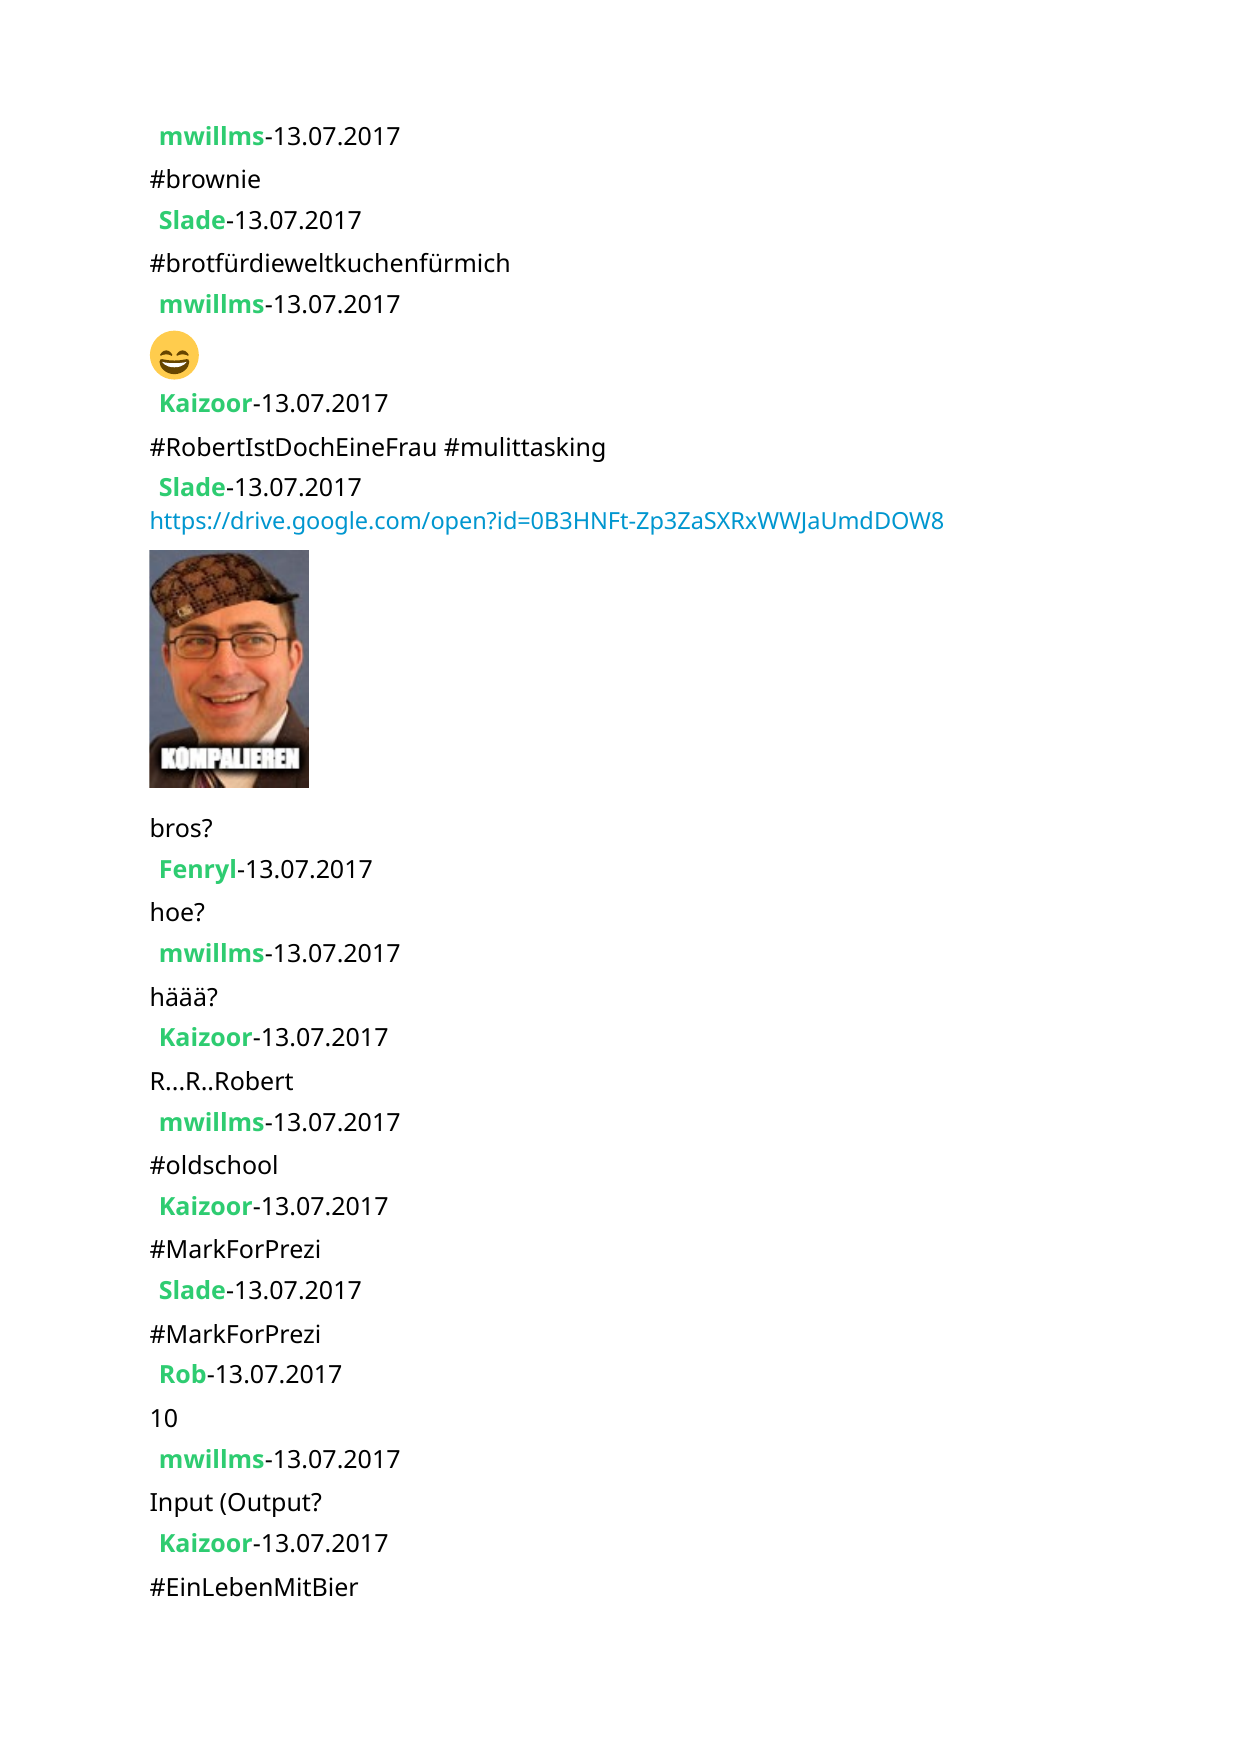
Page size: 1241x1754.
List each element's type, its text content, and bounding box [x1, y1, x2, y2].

text #brotfürdieweltkuchenfürmich [149, 246, 1081, 280]
subtitle Kaizoor-13.07.2017 [159, 386, 1081, 420]
picture [149, 550, 309, 788]
subtitle Slade-13.07.2017 [159, 1273, 1081, 1307]
text häää? [149, 979, 1081, 1013]
subtitle Kaizoor-13.07.2017 [159, 1020, 1081, 1054]
text Input (Output? [149, 1485, 1081, 1519]
subtitle Rob-13.07.2017 [159, 1357, 1081, 1391]
subtitle mwillms-13.07.2017 [159, 287, 1081, 321]
subtitle mwillms-13.07.2017 [159, 1104, 1081, 1138]
text #oldschool [149, 1148, 1081, 1182]
subtitle Slade-13.07.2017 [159, 470, 1081, 504]
subtitle mwillms-13.07.2017 [159, 118, 1081, 152]
subtitle Slade-13.07.2017 [159, 202, 1081, 236]
subtitle mwillms-13.07.2017 [159, 1441, 1081, 1476]
subtitle Fenryl-13.07.2017 [159, 852, 1081, 886]
text #MarkForPrezi [149, 1316, 1081, 1350]
text #brownie [149, 162, 1081, 196]
text #MarkForPrezi [149, 1232, 1081, 1266]
subtitle Kaizoor-13.07.2017 [159, 1189, 1081, 1223]
text hoe? [149, 895, 1081, 929]
subtitle Kaizoor-13.07.2017 [159, 1526, 1081, 1560]
text R...R..Robert [149, 1063, 1081, 1098]
text #EinLebenMitBier [149, 1569, 1081, 1603]
subtitle mwillms-13.07.2017 [159, 936, 1081, 970]
text 10 [149, 1401, 1081, 1435]
text https://drive.google.com/open?id=0B3HNFt-Zp3ZaSXRxWWJaUmdDOW8 [149, 504, 1081, 536]
text bros? [149, 811, 1081, 845]
text #RobertIstDochEineFrau #mulittasking [149, 429, 1081, 463]
